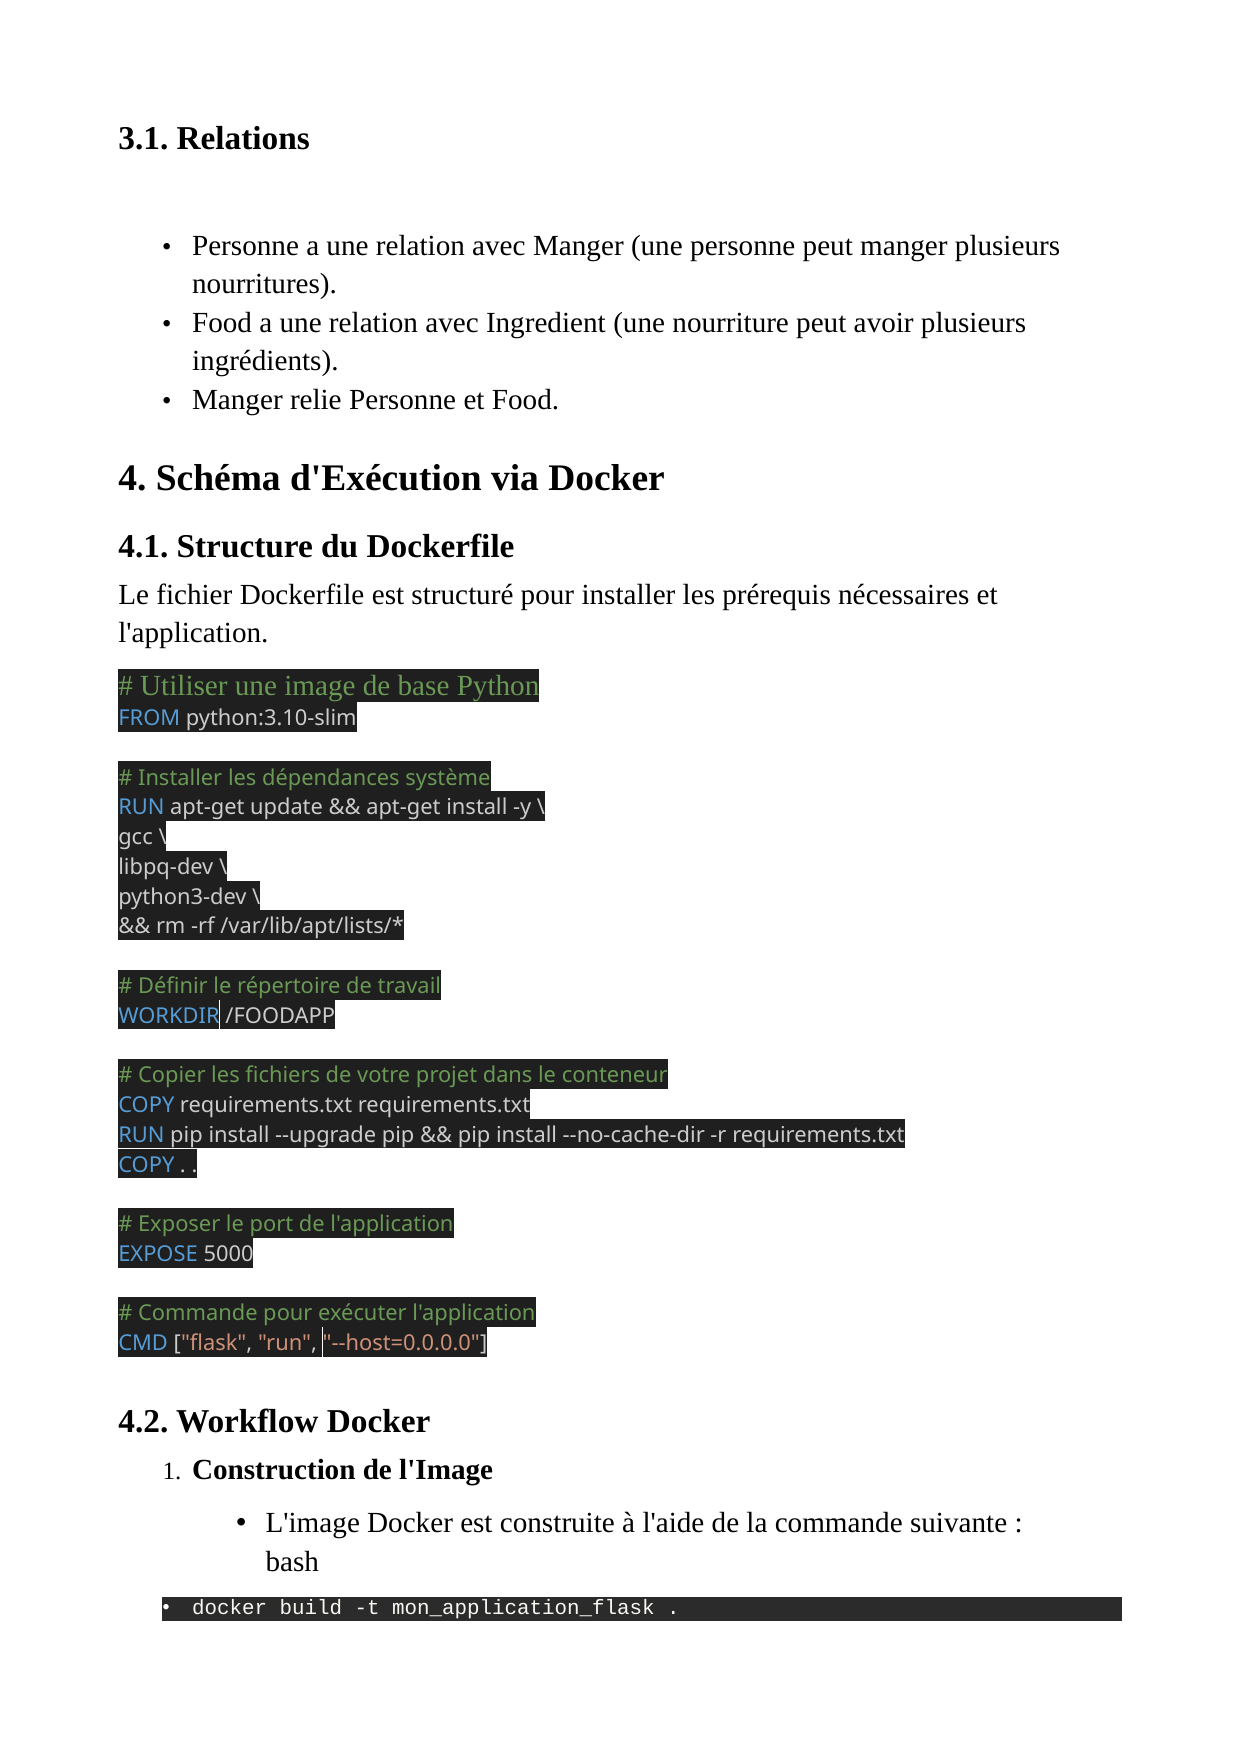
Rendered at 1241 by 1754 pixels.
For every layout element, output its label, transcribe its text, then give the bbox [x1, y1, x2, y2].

text # Copier les fichiers de votre projet dans le conteneur [118, 1059, 1122, 1089]
subtitle 4.2. Workflow Docker [118, 1401, 1122, 1439]
subtitle 3.1. Relations [118, 118, 1122, 156]
text libpq-dev \ [118, 851, 1122, 881]
list L'image Docker est construite à l'aide de la commande suivante : [236, 1505, 1122, 1539]
list bash [236, 1544, 1122, 1577]
subtitle 4.1. Structure du Dockerfile [118, 526, 1122, 564]
list docker build -t mon_application_flask . [162, 1597, 1122, 1621]
text WORKDIR /FOODAPP [118, 1000, 1122, 1029]
text COPY . . [118, 1148, 1122, 1178]
text # Exposer le port de l'application [118, 1208, 1122, 1238]
text FROM python:3.10-slim [118, 702, 1122, 732]
text # Définir le répertoire de travail [118, 970, 1122, 1000]
list Food a une relation avec Ingredient (une nourriture peut avoir plusieurs ingrédients). [162, 305, 1122, 377]
text Le fichier Dockerfile est structuré pour installer les prérequis nécessaires et l'application. [118, 577, 1122, 649]
list Manger relie Personne et Food. [162, 382, 1122, 415]
text RUN pip install --upgrade pip && pip install --no-cache-dir -r requirements.txt [118, 1119, 1122, 1148]
text CMD ["flask", "run", "--host=0.0.0.0"] [118, 1327, 1122, 1357]
text EXPOSE 5000 [118, 1238, 1122, 1268]
text COPY requirements.txt requirements.txt [118, 1089, 1122, 1119]
text && rm -rf /var/lib/apt/lists/* [118, 910, 1122, 940]
text # Commande pour exécuter l'application [118, 1297, 1122, 1327]
text # Utiliser une image de base Python [118, 668, 1122, 702]
list Personne a une relation avec Manger (une personne peut manger plusieurs nourritures). [162, 228, 1122, 300]
text python3-dev \ [118, 881, 1122, 910]
subtitle 4. Schéma d'Exécution via Docker [118, 456, 1122, 499]
text RUN apt-get update && apt-get install -y \ [118, 791, 1122, 821]
text gcc \ [118, 821, 1122, 851]
text # Installer les dépendances système [118, 761, 1122, 791]
list Construction de l'Image [162, 1452, 1122, 1486]
